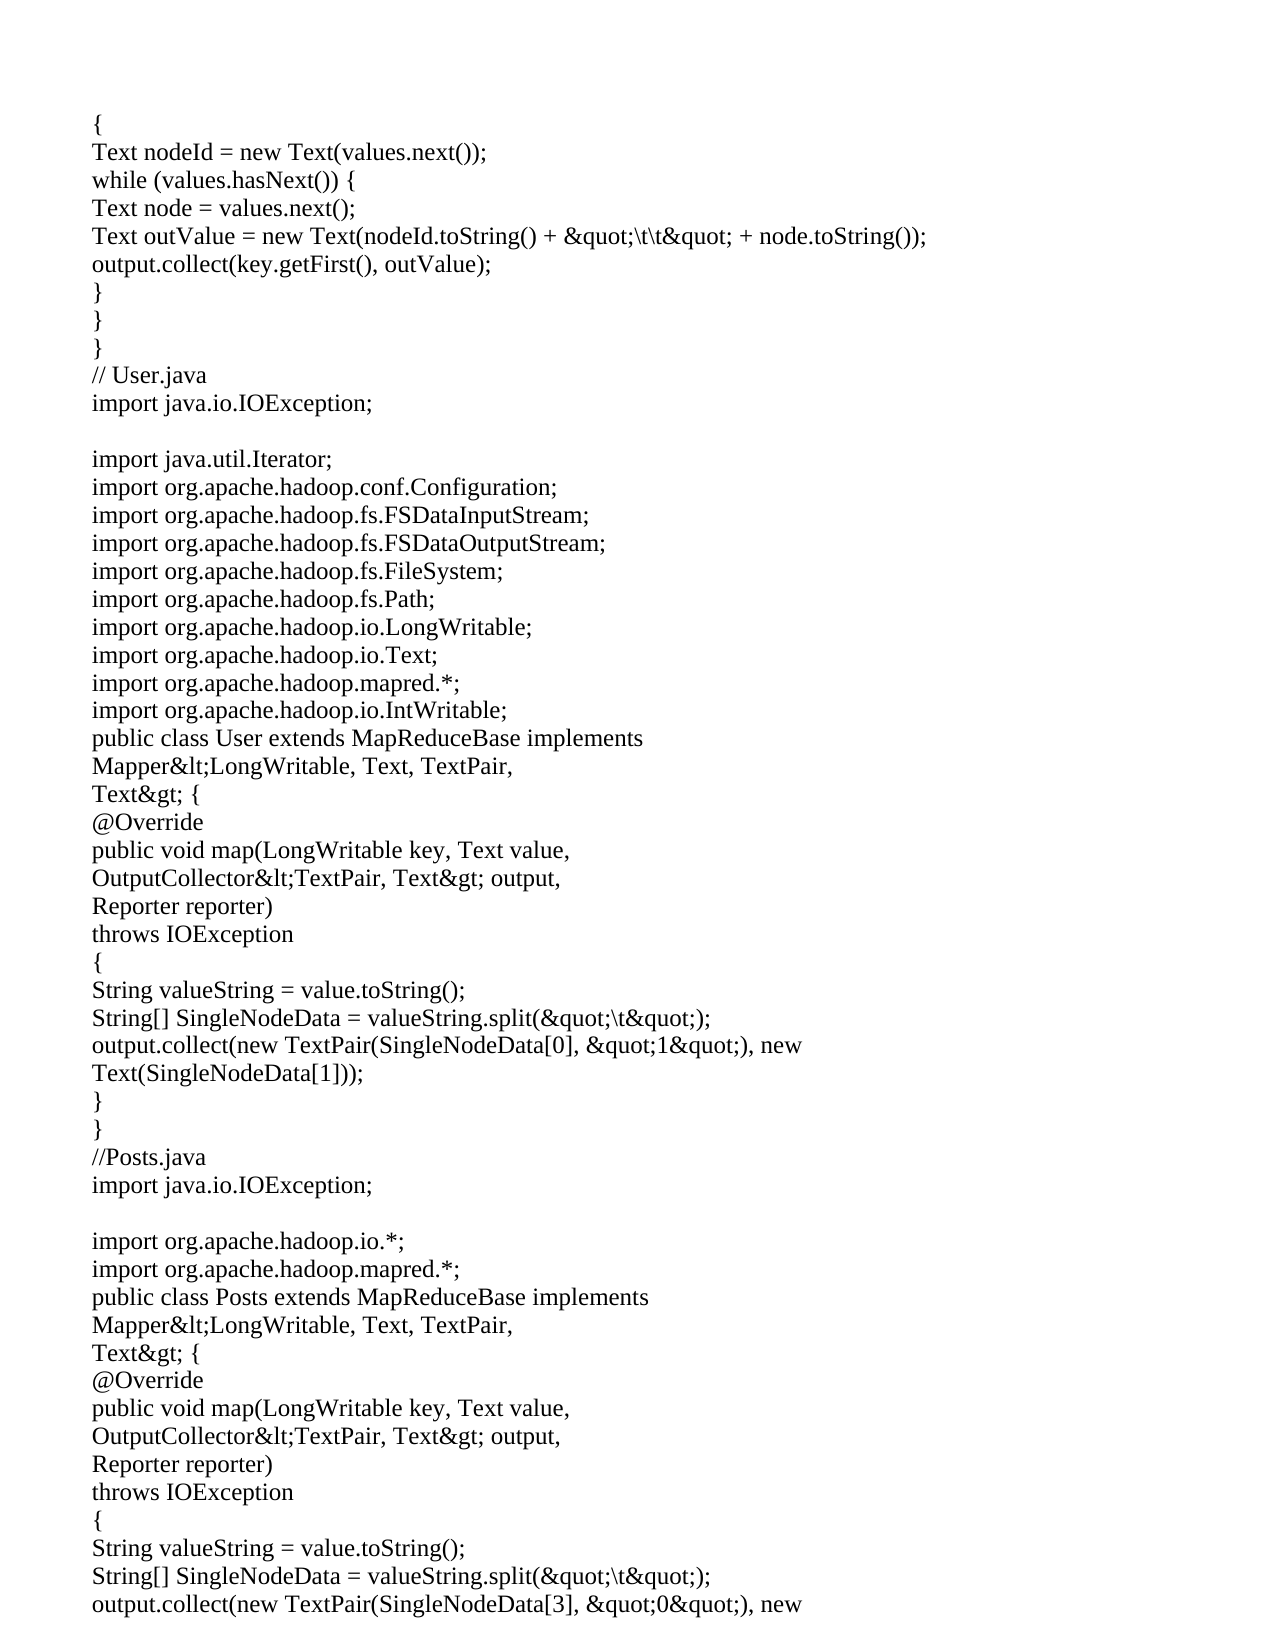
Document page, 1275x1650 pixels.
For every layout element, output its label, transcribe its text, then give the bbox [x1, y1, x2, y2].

text // User.java [92, 362, 1177, 389]
text String[] SingleNodeData = valueString.split(&quot;\t&quot;); [92, 1004, 1177, 1032]
text Text&gt; { [92, 780, 1177, 808]
text output.collect(new TextPair(SingleNodeData[3], &quot;0&quot;), new [92, 1590, 1177, 1618]
text Mapper&lt;LongWritable, Text, TextPair, [92, 752, 1177, 780]
text import org.apache.hadoop.fs.FSDataOutputStream; [92, 529, 1177, 557]
text output.collect(new TextPair(SingleNodeData[0], &quot;1&quot;), new [92, 1032, 1177, 1059]
text String[] SingleNodeData = valueString.split(&quot;\t&quot;); [92, 1562, 1177, 1590]
text { [92, 110, 1177, 138]
text { [92, 948, 1177, 976]
text public class User extends MapReduceBase implements [92, 724, 1177, 752]
text throws IOException [92, 1478, 1177, 1506]
text import org.apache.hadoop.conf.Configuration; [92, 473, 1177, 501]
text String valueString = value.toString(); [92, 1534, 1177, 1562]
text while (values.hasNext()) { [92, 166, 1177, 194]
text public void map(LongWritable key, Text value, [92, 1394, 1177, 1422]
text { [92, 1506, 1177, 1534]
text OutputCollector&lt;TextPair, Text&gt; output, [92, 1422, 1177, 1450]
text import org.apache.hadoop.io.IntWritable; [92, 697, 1177, 724]
text import org.apache.hadoop.fs.Path; [92, 585, 1177, 613]
text Text nodeId = new Text(values.next()); [92, 138, 1177, 166]
text } [92, 1115, 1177, 1143]
text import org.apache.hadoop.mapred.*; [92, 669, 1177, 697]
text public void map(LongWritable key, Text value, [92, 836, 1177, 864]
text import org.apache.hadoop.io.LongWritable; [92, 613, 1177, 641]
text Reporter reporter) [92, 892, 1177, 920]
text import java.util.Iterator; [92, 445, 1177, 473]
text public class Posts extends MapReduceBase implements [92, 1283, 1177, 1311]
text import org.apache.hadoop.fs.FSDataInputStream; [92, 501, 1177, 529]
text @Override [92, 808, 1177, 836]
text import org.apache.hadoop.mapred.*; [92, 1255, 1177, 1283]
text Text(SingleNodeData[1])); [92, 1059, 1177, 1087]
text String valueString = value.toString(); [92, 976, 1177, 1004]
text Text outValue = new Text(nodeId.toString() + &quot;\t\t&quot; + node.toString()); [92, 222, 1177, 250]
text import java.io.IOException; [92, 1171, 1177, 1199]
text throws IOException [92, 920, 1177, 948]
text //Posts.java [92, 1143, 1177, 1171]
text Mapper&lt;LongWritable, Text, TextPair, [92, 1311, 1177, 1339]
text OutputCollector&lt;TextPair, Text&gt; output, [92, 864, 1177, 892]
text Text node = values.next(); [92, 194, 1177, 222]
text } [92, 334, 1177, 362]
text import org.apache.hadoop.io.Text; [92, 641, 1177, 669]
text import java.io.IOException; [92, 389, 1177, 417]
text } [92, 278, 1177, 306]
text import org.apache.hadoop.fs.FileSystem; [92, 557, 1177, 585]
text Text&gt; { [92, 1339, 1177, 1367]
text } [92, 306, 1177, 334]
text import org.apache.hadoop.io.*; [92, 1227, 1177, 1255]
text } [92, 1087, 1177, 1115]
text output.collect(key.getFirst(), outValue); [92, 250, 1177, 278]
text @Override [92, 1367, 1177, 1394]
text Reporter reporter) [92, 1450, 1177, 1478]
